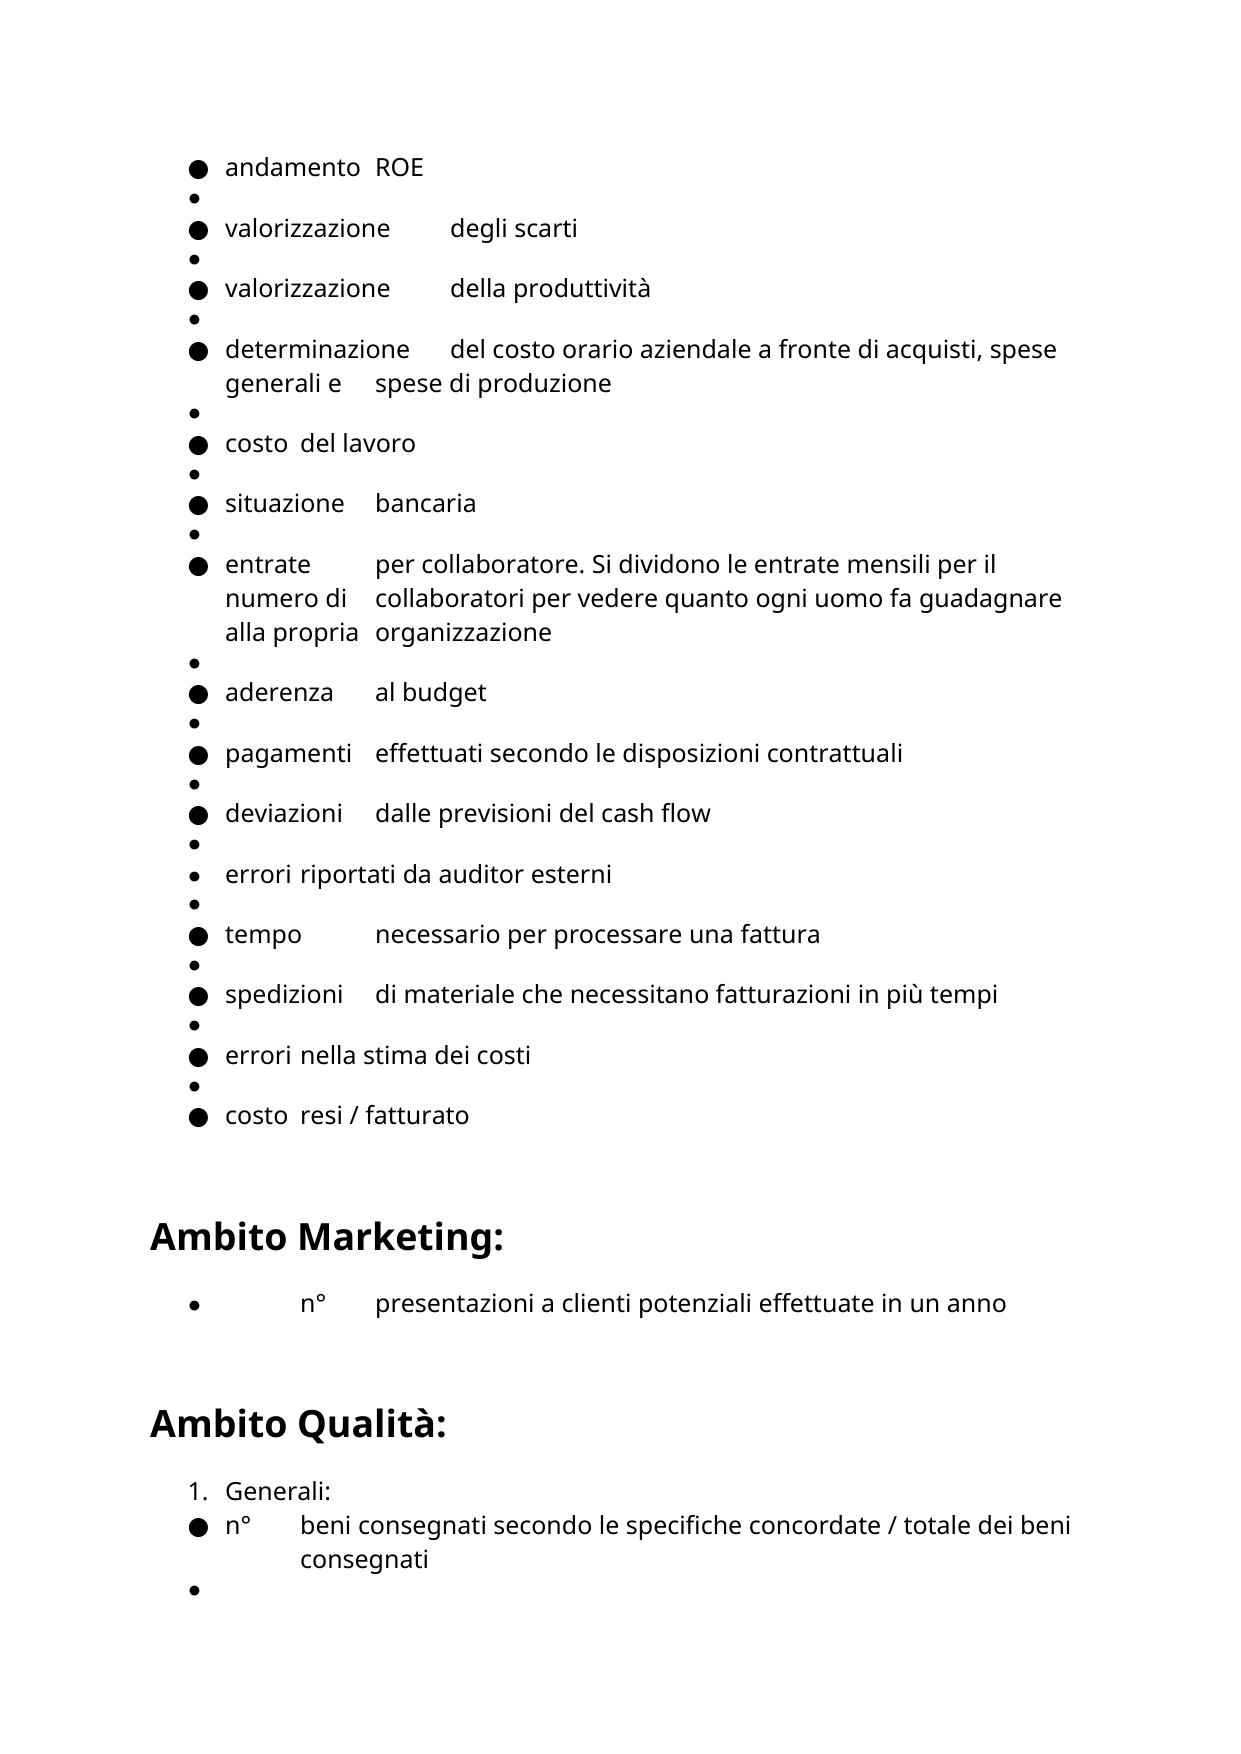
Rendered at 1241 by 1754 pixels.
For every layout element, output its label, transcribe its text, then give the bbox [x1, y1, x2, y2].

text Ambito Marketing: [150, 1210, 1090, 1261]
list valorizzazione degli scarti [187, 210, 1090, 244]
list spedizioni di materiale che necessitano fatturazioni in più tempi [187, 977, 1090, 1011]
list entrate per collaboratore. Si dividono le entrate mensili per il numero di collaboratori per vedere quanto ogni uomo fa guadagnare alla propria organizzazione [187, 547, 1090, 649]
list situazione bancaria [187, 486, 1090, 520]
list valorizzazione della produttività [187, 271, 1090, 305]
list n° beni consegnati secondo le specifiche concordate / totale dei beni consegnati [187, 1508, 1090, 1576]
list Generali: [187, 1474, 1090, 1508]
list deviazioni dalle previsioni del cash flow [187, 796, 1090, 830]
list errori nella stima dei costi [187, 1038, 1090, 1072]
list andamento ROE [187, 150, 1090, 184]
list determinazione del costo orario aziendale a fronte di acquisti, spese generali e spese di produzione [187, 331, 1090, 399]
list tempo necessario per processare una fattura [187, 917, 1090, 951]
list n° presentazioni a clienti potenziali effettuate in un anno [187, 1286, 1090, 1320]
list pagamenti effettuati secondo le disposizioni contrattuali [187, 736, 1090, 769]
list costo resi / fatturato [187, 1098, 1090, 1132]
list costo del lavoro [187, 426, 1090, 460]
text Ambito Qualità: [150, 1398, 1090, 1449]
list errori riportati da auditor esterni [187, 856, 1090, 890]
list aderenza al budget [187, 675, 1090, 709]
